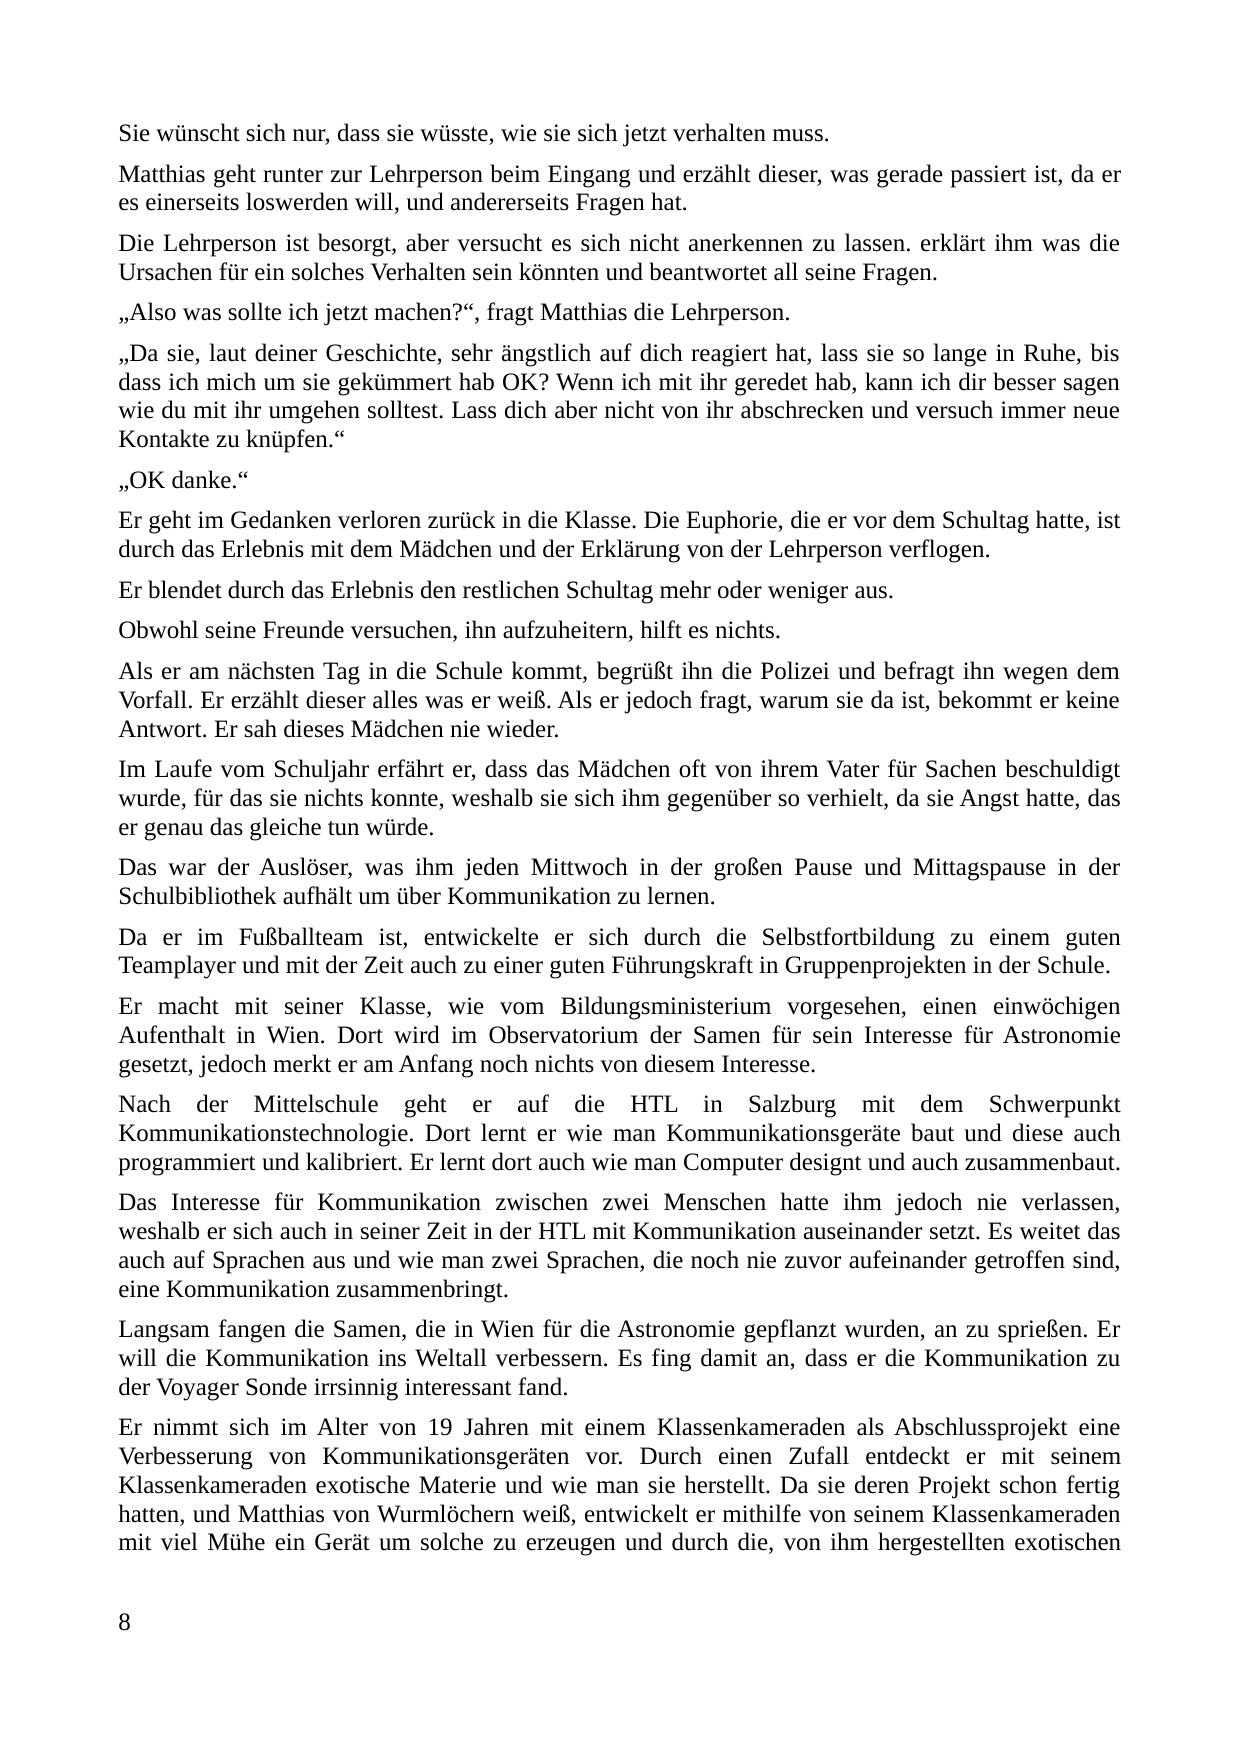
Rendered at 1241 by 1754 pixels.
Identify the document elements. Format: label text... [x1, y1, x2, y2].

text Matthias geht runter zur Lehrperson beim Eingang und erzählt dieser, was gerade passiert ist, da er es einerseits loswerden will, und andererseits Fragen hat. [118, 159, 1122, 216]
text „OK danke.“ [118, 465, 1122, 494]
text Nach der Mittelschule geht er auf die HTL in Salzburg mit dem Schwerpunkt Kommunikationstechnologie. Dort lernt er wie man Kommunikationsgeräte baut und diese auch programmiert und kalibriert. Er lernt dort auch wie man Computer designt und auch zusammenbaut. [118, 1089, 1122, 1176]
text Das Interesse für Kommunikation zwischen zwei Menschen hatte ihm jedoch nie verlassen, weshalb er sich auch in seiner Zeit in der HTL mit Kommunikation auseinander setzt. Es weitet das auch auf Sprachen aus und wie man zwei Sprachen, die noch nie zuvor aufeinander getroffen sind, eine Kommunikation zusammenbringt. [118, 1187, 1122, 1302]
text Er macht mit seiner Klasse, wie vom Bildungsministerium vorgesehen, einen einwöchigen Aufenthalt in Wien. Dort wird im Observatorium der Samen für sein Interesse für Astronomie gesetzt, jedoch merkt er am Anfang noch nichts von diesem Interesse. [118, 991, 1122, 1077]
text Er geht im Gedanken verloren zurück in die Klasse. Die Euphorie, die er vor dem Schultag hatte, ist durch das Erlebnis mit dem Mädchen und der Erklärung von der Lehrperson verflogen. [118, 506, 1122, 563]
text Die Lehrperson ist besorgt, aber versucht es sich nicht anerkennen zu lassen. erklärt ihm was die Ursachen für ein solches Verhalten sein könnten und beantwortet all seine Fragen. [118, 228, 1122, 286]
text „Also was sollte ich jetzt machen?“, fragt Matthias die Lehrperson. [118, 297, 1122, 326]
text Er blendet durch das Erlebnis den restlichen Schultag mehr oder weniger aus. [118, 575, 1122, 604]
text Da er im Fußballteam ist, entwickelte er sich durch die Selbstfortbildung zu einem guten Teamplayer und mit der Zeit auch zu einer guten Führungskraft in Gruppenprojekten in der Schule. [118, 922, 1122, 979]
text Sie wünscht sich nur, dass sie wüsste, wie sie sich jetzt verhalten muss. [118, 118, 1122, 147]
text „Da sie, laut deiner Geschichte, sehr ängstlich auf dich reagiert hat, lass sie so lange in Ruhe, bis dass ich mich um sie gekümmert hab OK? Wenn ich mit ihr geredet hab, kann ich dir besser sagen wie du mit ihr umgehen solltest. Lass dich aber nicht von ihr abschrecken und versuch immer neue Kontakte zu knüpfen.“ [118, 338, 1122, 453]
text Im Laufe vom Schuljahr erfährt er, dass das Mädchen oft von ihrem Vater für Sachen beschuldigt wurde, für das sie nichts konnte, weshalb sie sich ihm gegenüber so verhielt, da sie Angst hatte, das er genau das gleiche tun würde. [118, 754, 1122, 841]
text Langsam fangen die Samen, die in Wien für die Astronomie gepflanzt wurden, an zu sprießen. Er will die Kommunikation ins Weltall verbessern. Es fing damit an, dass er die Kommunikation zu der Voyager Sonde irrsinnig interessant fand. [118, 1314, 1122, 1401]
text Er nimmt sich im Alter von 19 Jahren mit einem Klassenkameraden als Abschlussprojekt eine Verbesserung von Kommunikationsgeräten vor. Durch einen Zufall entdeckt er mit seinem Klassenkameraden exotische Materie und wie man sie herstellt. Da sie deren Projekt schon fertig hatten, und Matthias von Wurmlöchern weiß, entwickelt er mithilfe von seinem Klassenkameraden mit viel Mühe ein Gerät um solche zu erzeugen und durch die, von ihm hergestellten exotischen [118, 1412, 1122, 1556]
text Das war der Auslöser, was ihm jeden Mittwoch in der großen Pause und Mittagspause in der Schulbibliothek aufhält um über Kommunikation zu lernen. [118, 852, 1122, 910]
text Obwohl seine Freunde versuchen, ihn aufzuheitern, hilft es nichts. [118, 616, 1122, 644]
text Als er am nächsten Tag in die Schule kommt, begrüßt ihn die Polizei und befragt ihn wegen dem Vorfall. Er erzählt dieser alles was er weiß. Als er jedoch fragt, warum sie da ist, bekommt er keine Antwort. Er sah dieses Mädchen nie wieder. [118, 656, 1122, 742]
